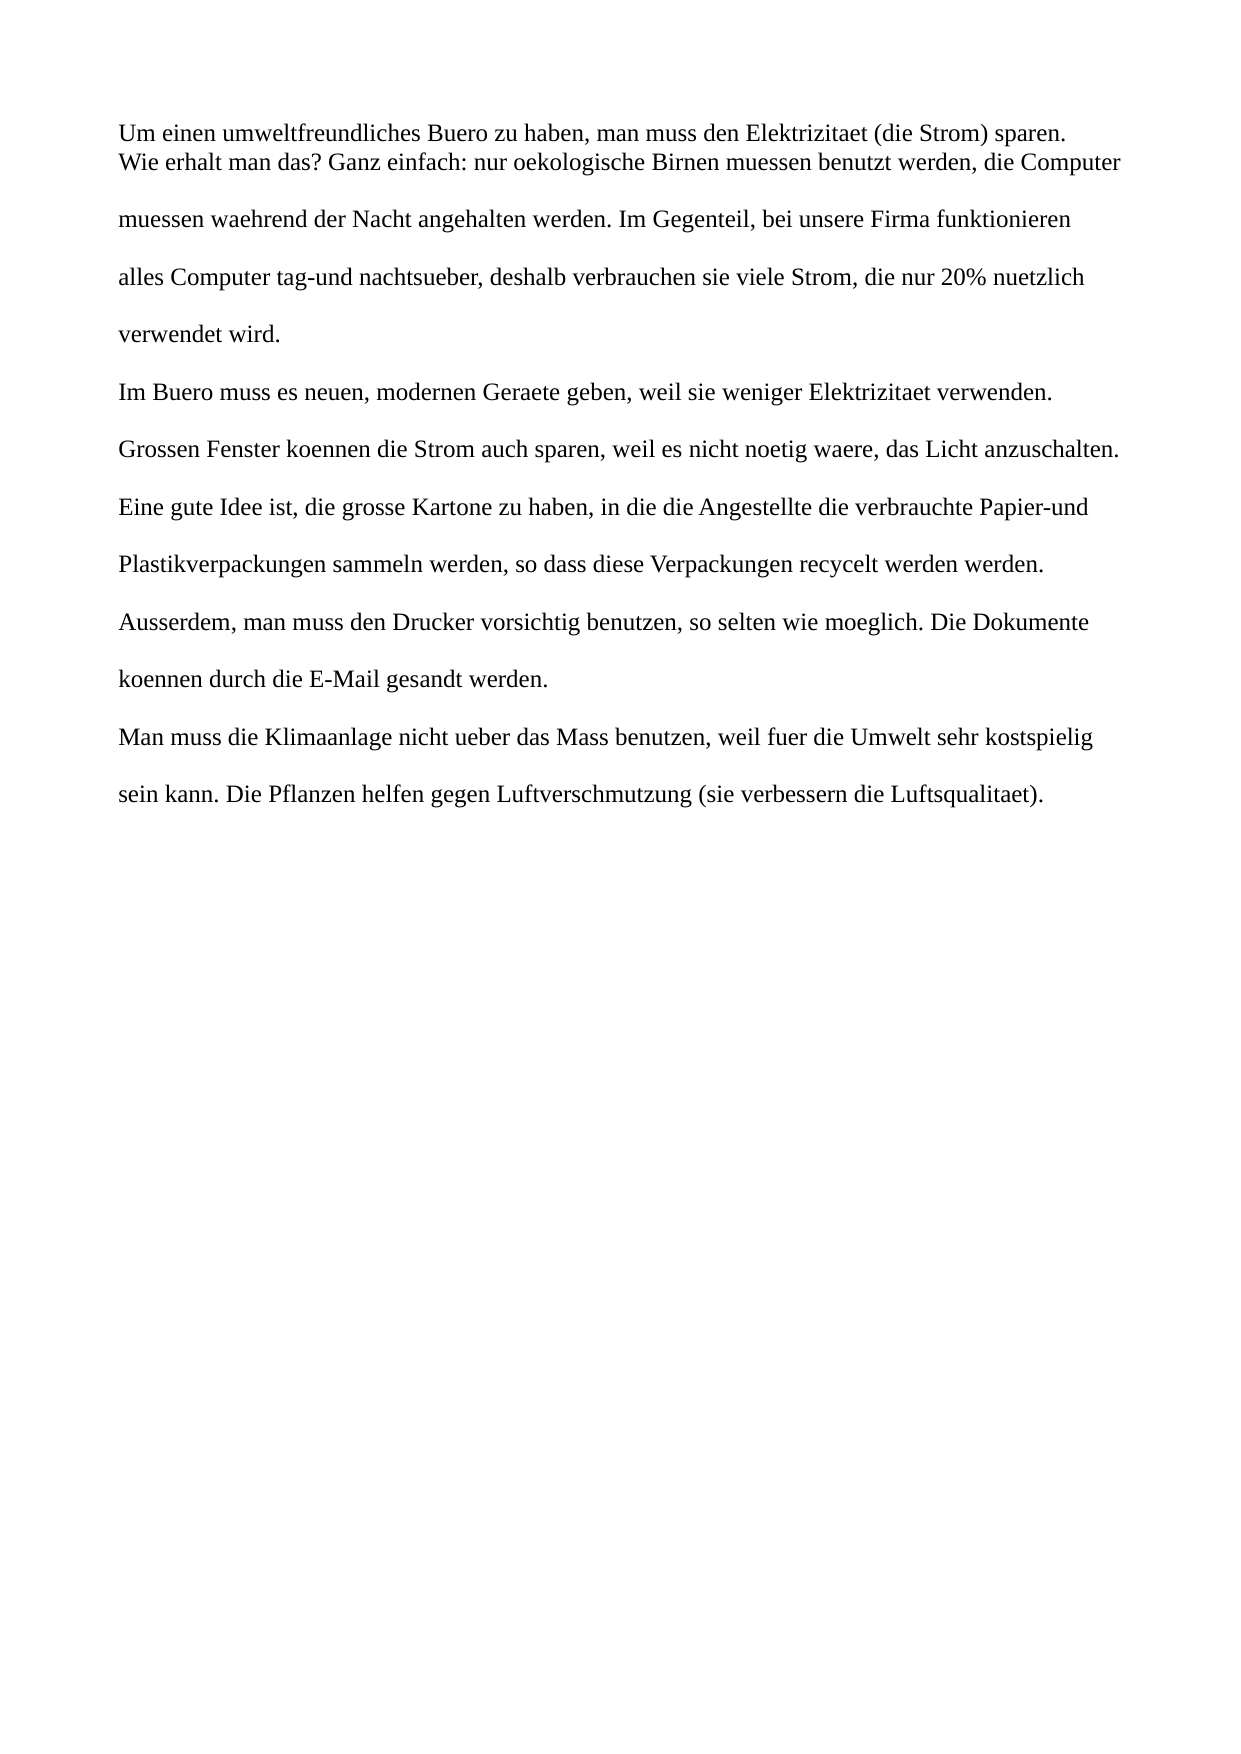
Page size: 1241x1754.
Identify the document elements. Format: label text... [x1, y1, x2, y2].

text Man muss die Klimaanlage nicht ueber das Mass benutzen, weil fuer die Umwelt sehr kostspielig sein kann. Die Pflanzen helfen gegen Luftverschmutzung (sie verbessern die Luftsqualitaet). [118, 722, 1122, 808]
text Wie erhalt man das? Ganz einfach: nur oekologische Birnen muessen benutzt werden, die Computer muessen waehrend der Nacht angehalten werden. Im Gegenteil, bei unsere Firma funktionieren alles Computer tag-und nachtsueber, deshalb verbrauchen sie viele Strom, die nur 20% nuetzlich verwendet wird. [118, 147, 1122, 348]
text Im Buero muss es neuen, modernen Geraete geben, weil sie weniger Elektrizitaet verwenden. Grossen Fenster koennen die Strom auch sparen, weil es nicht noetig waere, das Licht anzuschalten. Eine gute Idee ist, die grosse Kartone zu haben, in die die Angestellte die verbrauchte Papier-und Plastikverpackungen sammeln werden, so dass diese Verpackungen recycelt werden werden. Ausserdem, man muss den Drucker vorsichtig benutzen, so selten wie moeglich. Die Dokumente koennen durch die E-Mail gesandt werden. [118, 377, 1122, 693]
text Um einen umweltfreundliches Buero zu haben, man muss den Elektrizitaet (die Strom) sparen. [118, 118, 1122, 147]
